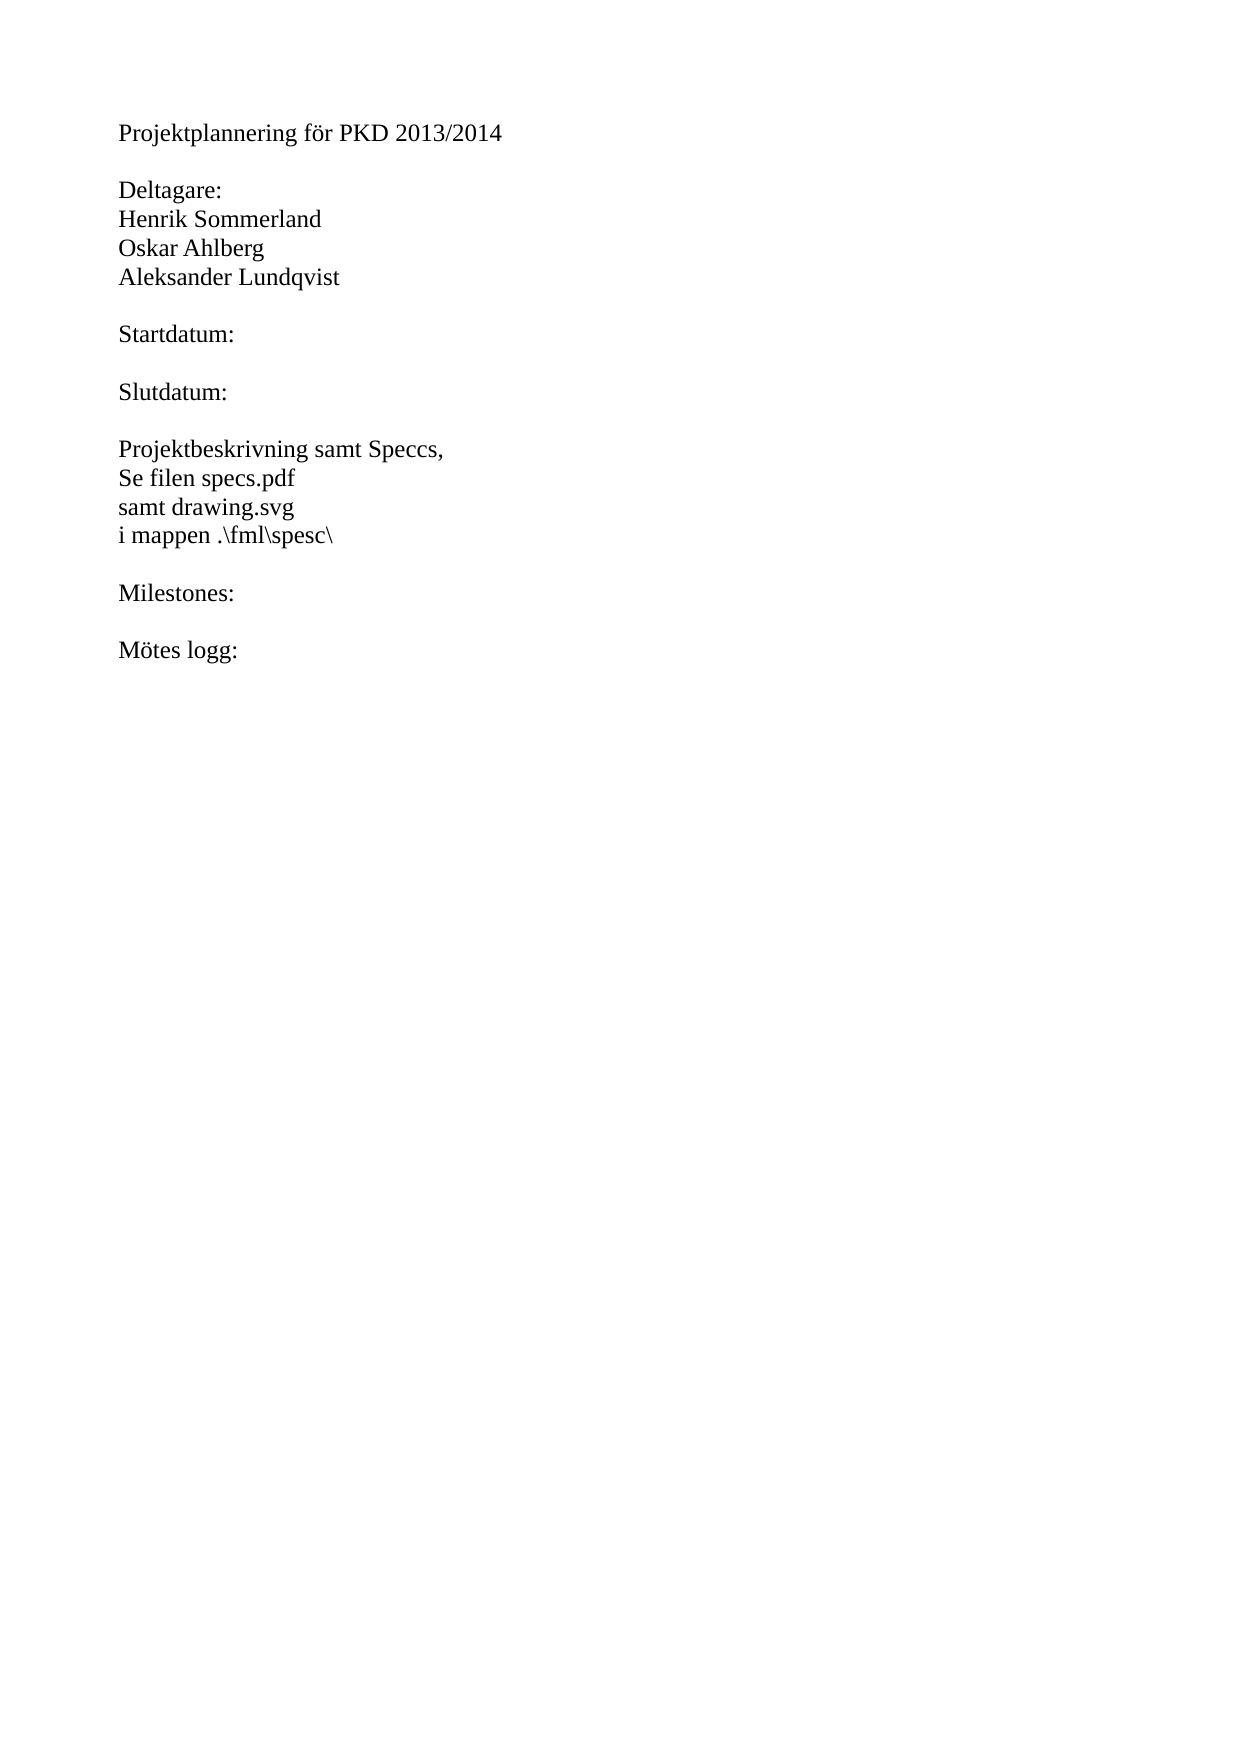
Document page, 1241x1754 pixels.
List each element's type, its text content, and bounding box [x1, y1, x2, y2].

text Aleksander Lundqvist [118, 262, 1122, 291]
text Milestones: [118, 578, 1122, 607]
text Deltagare: [118, 176, 1122, 204]
text i mappen .\fml\spesc\ [118, 521, 1122, 549]
text Henrik Sommerland [118, 204, 1122, 233]
text Slutdatum: [118, 377, 1122, 406]
text Startdatum: [118, 319, 1122, 348]
text Projektplannering för PKD 2013/2014 [118, 118, 1122, 147]
text Oskar Ahlberg [118, 233, 1122, 262]
text Se filen specs.pdf [118, 463, 1122, 492]
text Projektbeskrivning samt Speccs, [118, 434, 1122, 463]
text Mötes logg: [118, 636, 1122, 664]
text samt drawing.svg [118, 492, 1122, 521]
